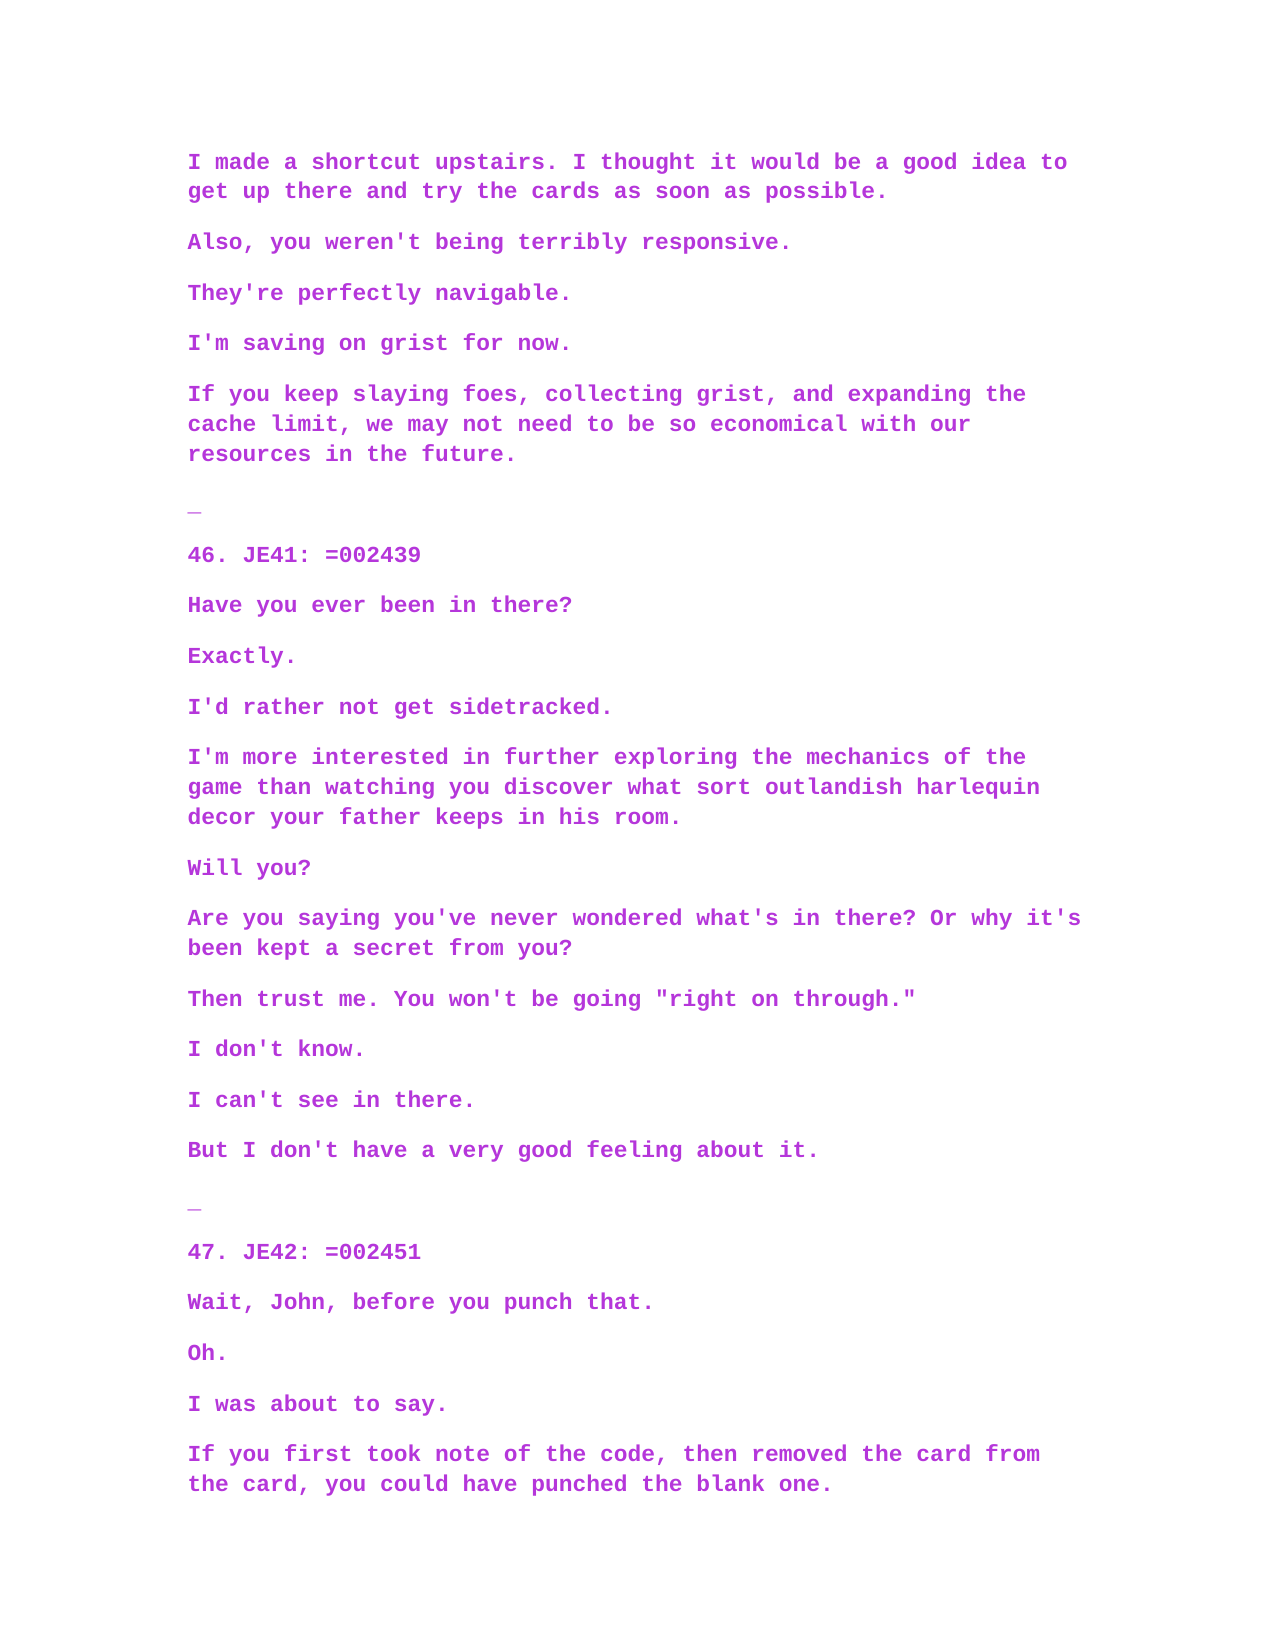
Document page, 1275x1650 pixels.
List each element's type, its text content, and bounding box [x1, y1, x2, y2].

text 46. JE41: =002439 [187, 543, 1087, 569]
text Have you ever been in there? [187, 594, 1087, 620]
text Wait, John, before you punch that. [187, 1291, 1087, 1317]
text I was about to say. [187, 1392, 1087, 1418]
text Oh. [187, 1341, 1087, 1367]
text If you keep slaying foes, collecting grist, and expanding the cache limit, we may not need to be so economical with our resources in the future. [187, 382, 1087, 468]
text I'd rather not get sidetracked. [187, 695, 1087, 721]
text They're perfectly navigable. [187, 281, 1087, 307]
text Will you? [187, 856, 1087, 882]
text But I don't have a very good feeling about it. [187, 1139, 1087, 1165]
text _ [187, 492, 1087, 518]
text I can't see in there. [187, 1088, 1087, 1114]
text I don't know. [187, 1037, 1087, 1063]
text I'm more interested in further exploring the mechanics of the game than watching you discover what sort outlandish harlequin decor your father keeps in his room. [187, 746, 1087, 831]
text I made a shortcut upstairs. I thought it would be a good idea to get up there and try the cards as soon as possible. [187, 150, 1087, 206]
text Exactly. [187, 644, 1087, 670]
text Then trust me. You won't be going "right on through." [187, 987, 1087, 1013]
text I'm saving on grist for now. [187, 332, 1087, 358]
text Also, you weren't being terribly responsive. [187, 230, 1087, 256]
text 47. JE42: =002451 [187, 1240, 1087, 1266]
text _ [187, 1189, 1087, 1215]
text If you first took note of the code, then removed the card from the card, you could have punched the blank one. [187, 1442, 1087, 1498]
text Are you saying you've never wondered what's in there? Or why it's been kept a secret from you? [187, 906, 1087, 962]
